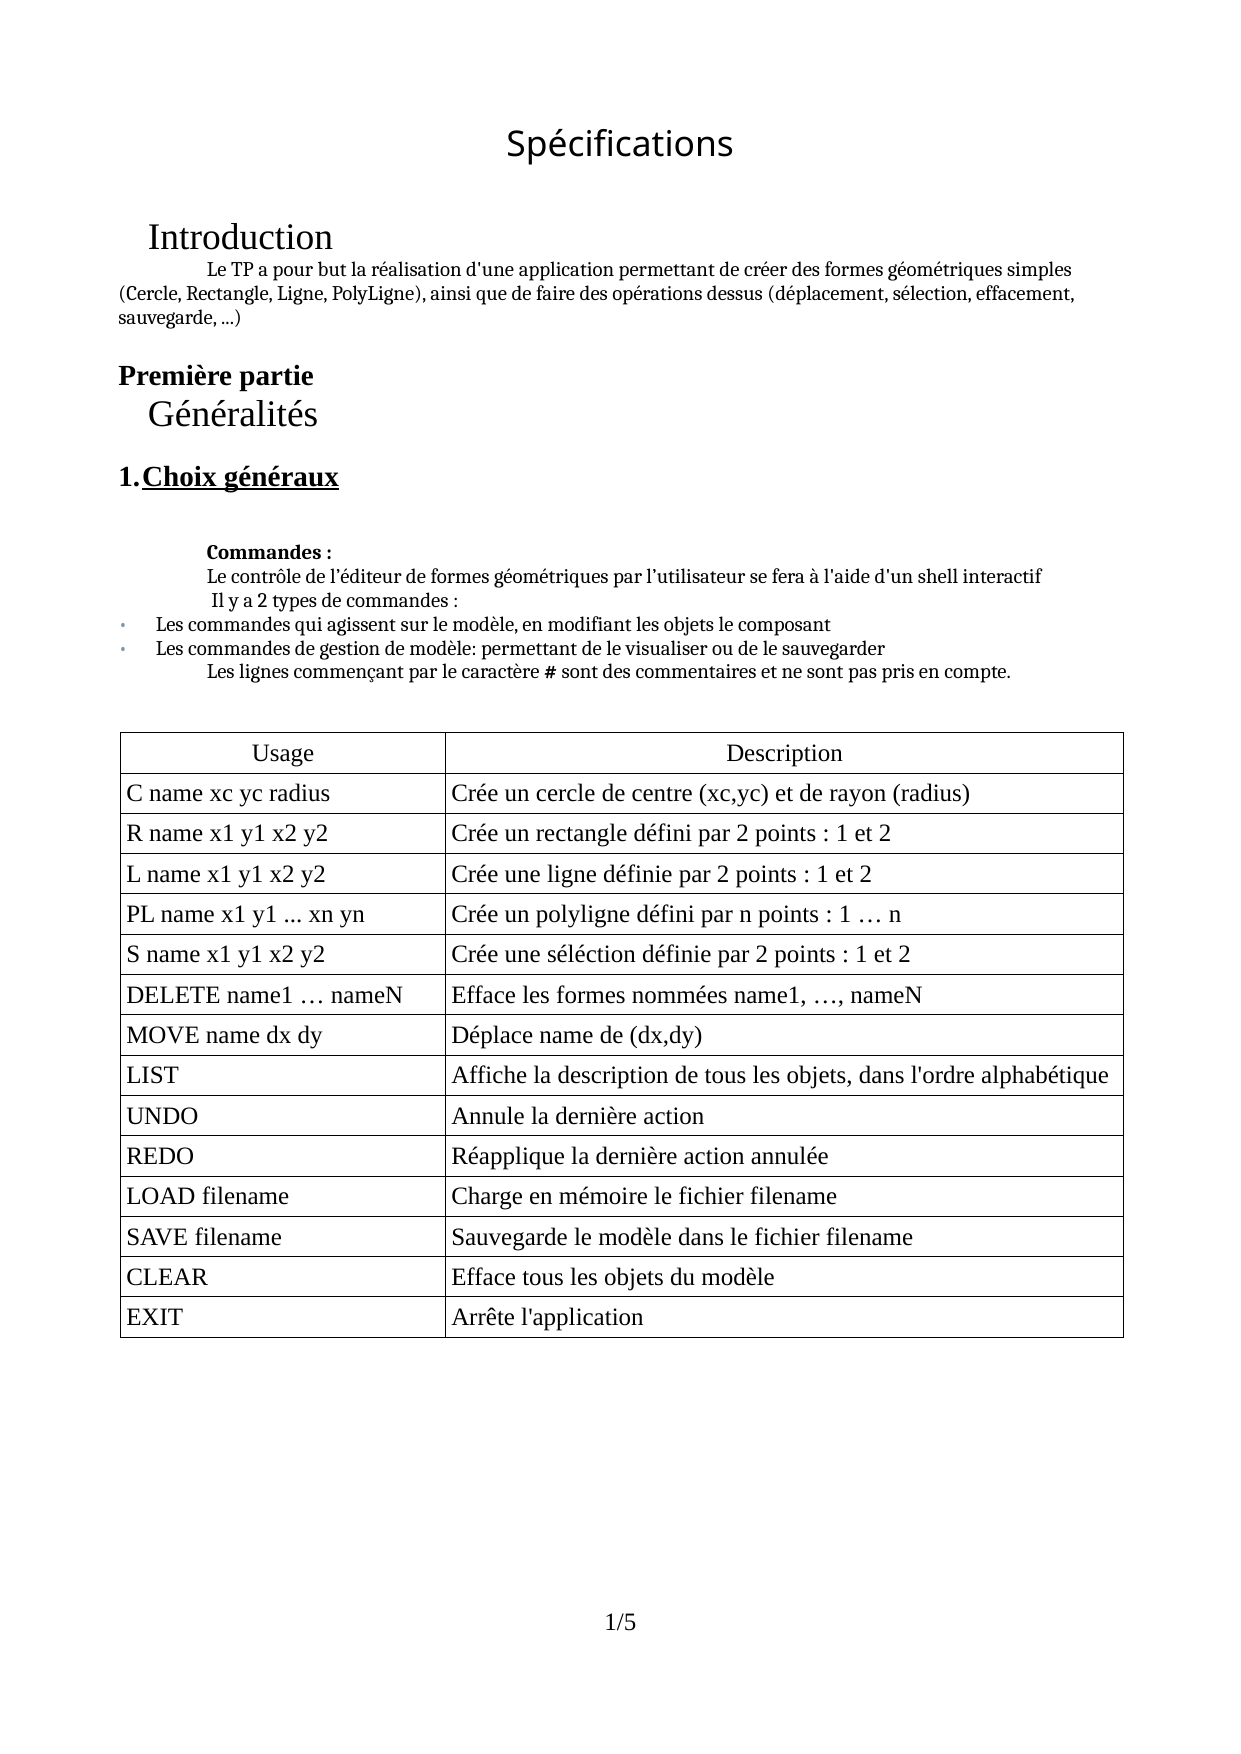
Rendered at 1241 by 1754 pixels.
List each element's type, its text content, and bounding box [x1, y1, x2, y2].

table_cell Crée un polyligne défini par n points : 1 … n [446, 894, 1123, 934]
table_cell Crée un cercle de centre (xc,yc) et de rayon (radius) [446, 774, 1123, 813]
list Les commandes de gestion de modèle: permettant de le visualiser ou de le sauvegarder [118, 636, 1122, 660]
table_cell LOAD filename [121, 1177, 445, 1216]
table_cell Annule la dernière action [446, 1096, 1123, 1135]
table_cell C name xc yc radius [121, 774, 445, 813]
table_cell Crée un rectangle défini par 2 points : 1 et 2 [446, 814, 1123, 853]
text Introduction [118, 214, 1122, 258]
table_cell LIST [121, 1056, 445, 1095]
table_cell Crée une séléction définie par 2 points : 1 et 2 [446, 935, 1123, 974]
table_header Usage [121, 733, 445, 772]
table_cell Déplace name de (dx,dy) [446, 1015, 1123, 1054]
text Généralités [118, 392, 1122, 435]
table_cell DELETE name1 … nameN [121, 975, 445, 1014]
table_cell CLEAR [121, 1257, 445, 1296]
table_cell UNDO [121, 1096, 445, 1135]
table_cell Efface les formes nommées name1, …, nameN [446, 975, 1123, 1014]
table_header Description [446, 733, 1123, 772]
table_cell S name x1 y1 x2 y2 [121, 935, 445, 974]
table_cell Charge en mémoire le fichier filename [446, 1177, 1123, 1216]
text Commandes : [118, 540, 1122, 564]
text Le TP a pour but la réalisation d'une application permettant de créer des formes géométriques simples (Cercle, Rectangle, Ligne, PolyLigne), ainsi que de faire des opérations dessus (déplacement, sélection, effacement, sauvegarde, ...) [118, 258, 1122, 329]
table_cell REDO [121, 1136, 445, 1176]
table_cell R name x1 y1 x2 y2 [121, 814, 445, 853]
table_cell Crée une ligne définie par 2 points : 1 et 2 [446, 854, 1123, 893]
subtitle Spécifications [118, 118, 1122, 214]
table_cell Arrête l'application [446, 1297, 1123, 1337]
table_cell MOVE name dx dy [121, 1015, 445, 1054]
list Choix généraux [118, 459, 1122, 492]
text Première partie [118, 358, 1122, 392]
text Le contrôle de l’éditeur de formes géométriques par l’utilisateur se fera à l'aide d'un shell interactif [118, 564, 1122, 588]
table_cell L name x1 y1 x2 y2 [121, 854, 445, 893]
text Les lignes commençant par le caractère # sont des commentaires et ne sont pas pris en compte. [118, 660, 1122, 684]
table_cell EXIT [121, 1297, 445, 1337]
table_cell Sauvegarde le modèle dans le fichier filename [446, 1217, 1123, 1256]
list Les commandes qui agissent sur le modèle, en modifiant les objets le composant [118, 612, 1122, 636]
text Il y a 2 types de commandes : [118, 588, 1122, 612]
table_cell Affiche la description de tous les objets, dans l'ordre alphabétique [446, 1056, 1123, 1095]
table_cell PL name x1 y1 ... xn yn [121, 894, 445, 934]
table_cell Efface tous les objets du modèle [446, 1257, 1123, 1296]
table_cell SAVE filename [121, 1217, 445, 1256]
table_cell Réapplique la dernière action annulée [446, 1136, 1123, 1176]
